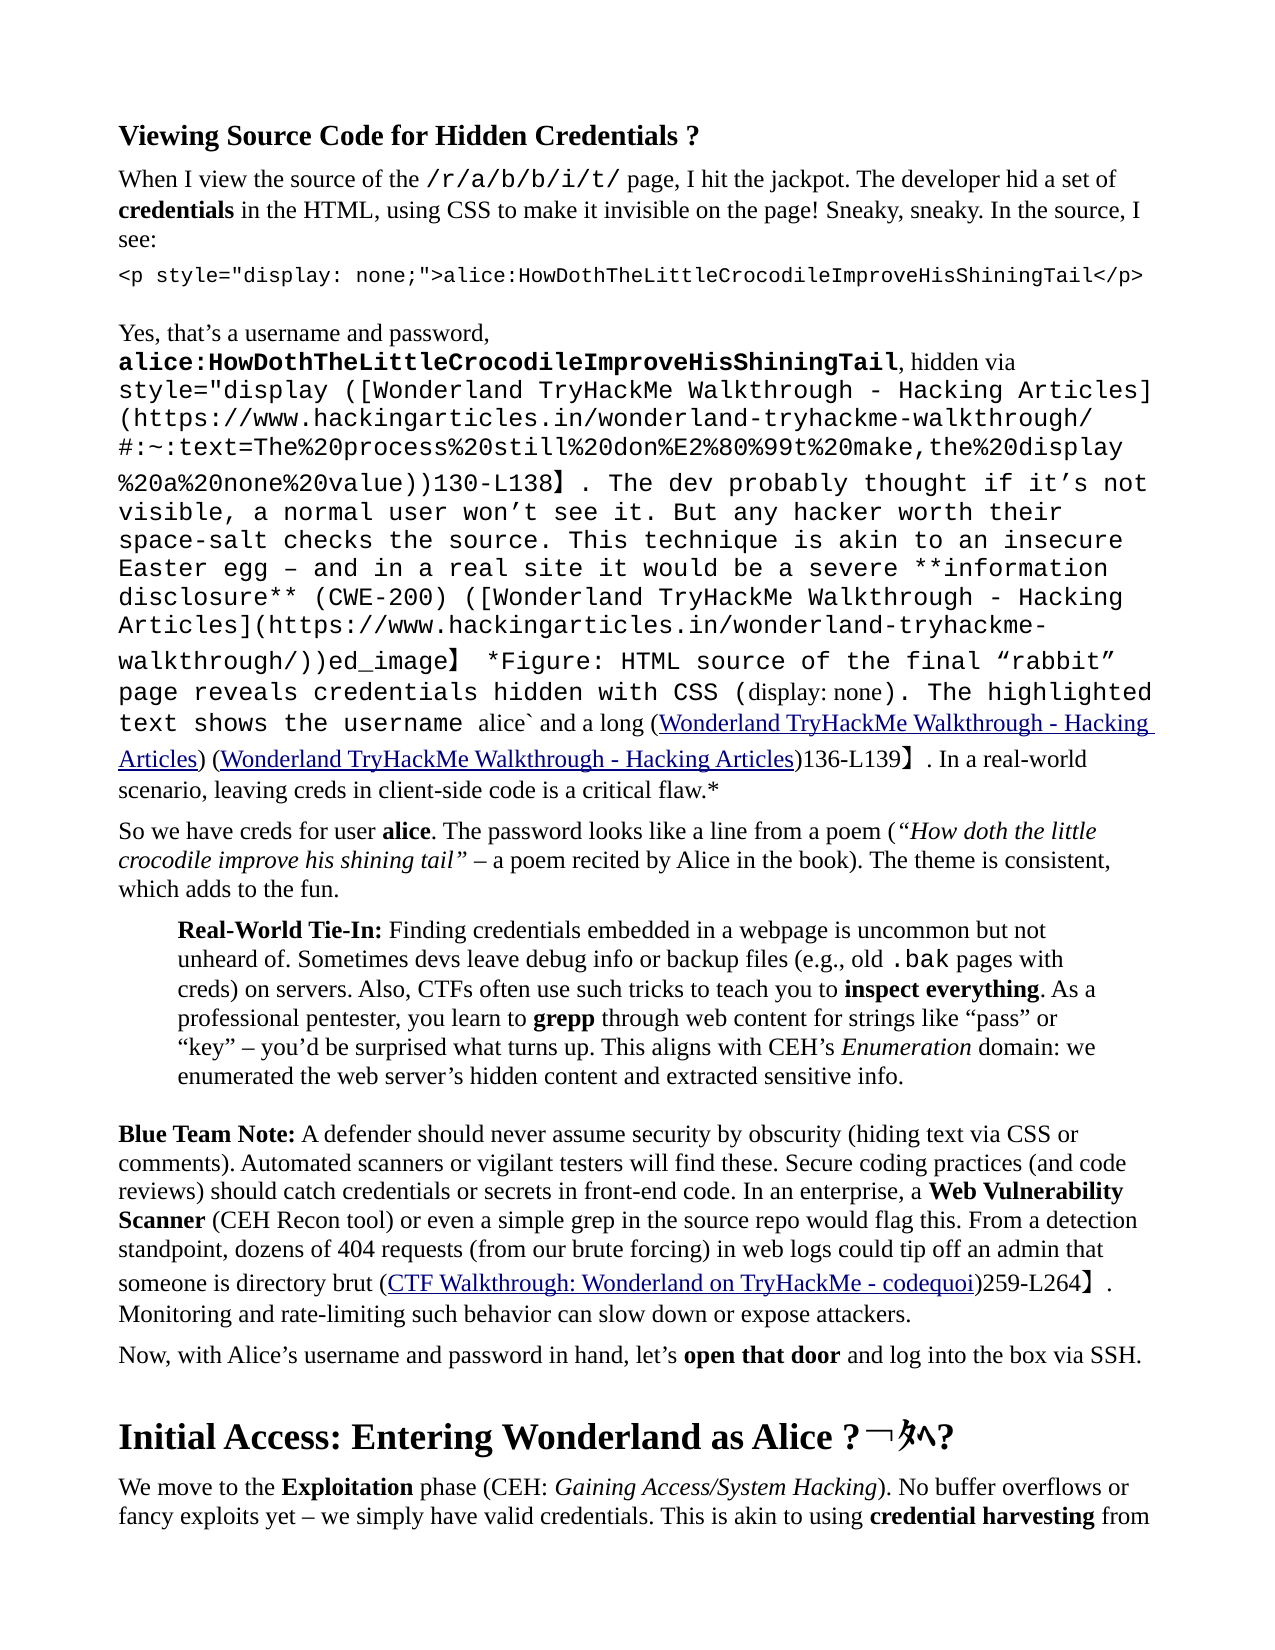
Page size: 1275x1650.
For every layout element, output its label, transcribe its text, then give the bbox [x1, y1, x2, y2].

text Yes, that’s a username and password, alice:HowDothTheLittleCrocodileImproveHisShiningTail, hidden via style="display ([Wonderland TryHackMe Walkthrough - Hacking Articles](https://www.hackingarticles.in/wonderland-tryhackme-walkthrough/#:~:text=The%20process%20still%20don%E2%80%99t%20make,the%20display%20a%20none%20value))130-L138】. The dev probably thought if it’s not visible, a normal user won’t see it. But any hacker worth their space-salt checks the source. This technique is akin to an insecure Easter egg – and in a real site it would be a severe **information disclosure** (CWE-200) ([Wonderland TryHackMe Walkthrough - Hacking Articles](https://www.hackingarticles.in/wonderland-tryhackme-walkthrough/))ed_image】 *Figure: HTML source of the final “rabbit” page reveals credentials hidden with CSS (display: none). The highlighted text shows the username alice` and a long (Wonderland TryHackMe Walkthrough - Hacking Articles) (Wonderland TryHackMe Walkthrough - Hacking Articles)136-L139】. In a real-world scenario, leaving creds in client-side code is a critical flaw.* [118, 318, 1157, 804]
text We move to the Exploitation phase (CEH: Gaining Access/System Hacking). No buffer overflows or fancy exploits yet – we simply have valid credentials. This is akin to using credential harvesting from [118, 1472, 1157, 1530]
subtitle Initial Access: Entering Wonderland as Alice ?￢ﾀﾍ? [118, 1406, 1157, 1460]
text When I view the source of the /r/a/b/b/i/t/ page, I hit the jackpot. The developer hid a set of credentials in the HTML, using CSS to make it invisible on the page! Sneaky, sneaky. In the source, I see: [118, 164, 1157, 252]
subtitle Viewing Source Code for Hidden Credentials ? [118, 118, 1157, 152]
text So we have creds for user alice. The password looks like a line from a poem (“How doth the little crocodile improve his shining tail” – a poem recited by Alice in the book). The theme is consistent, which adds to the fun. [118, 816, 1157, 902]
text Now, with Alice’s username and password in hand, let’s open that door and log into the box via SSH. [118, 1340, 1157, 1369]
text Blue Team Note: A defender should never assume security by obscurity (hiding text via CSS or comments). Automated scanners or vigilant testers will find these. Secure coding practices (and code reviews) should catch credentials or secrets in front-end code. In an enterprise, a Web Vulnerability Scanner (CEH Recon tool) or even a simple grep in the source repo would flag this. From a detection standpoint, dozens of 404 requests (from our brute forcing) in web logs could tip off an admin that someone is directory brut (CTF Walkthrough: Wonderland on TryHackMe - codequoi)259-L264】. Monitoring and rate-limiting such behavior can slow down or expose attackers. [118, 1119, 1157, 1327]
text <p style="display: none;">alice:HowDothTheLittleCrocodileImproveHisShiningTail</p> [118, 265, 1157, 289]
text Real-World Tie-In: Finding credentials embedded in a webpage is uncommon but not unheard of. Sometimes devs leave debug info or backup files (e.g., old .bak pages with creds) on servers. Also, CTFs often use such tricks to teach you to inspect everything. As a professional pentester, you learn to grepp through web content for strings like “pass” or “key” – you’d be surprised what turns up. This aligns with CEH’s Enumeration domain: we enumerated the web server’s hidden content and extracted sensitive info. [177, 915, 1098, 1089]
